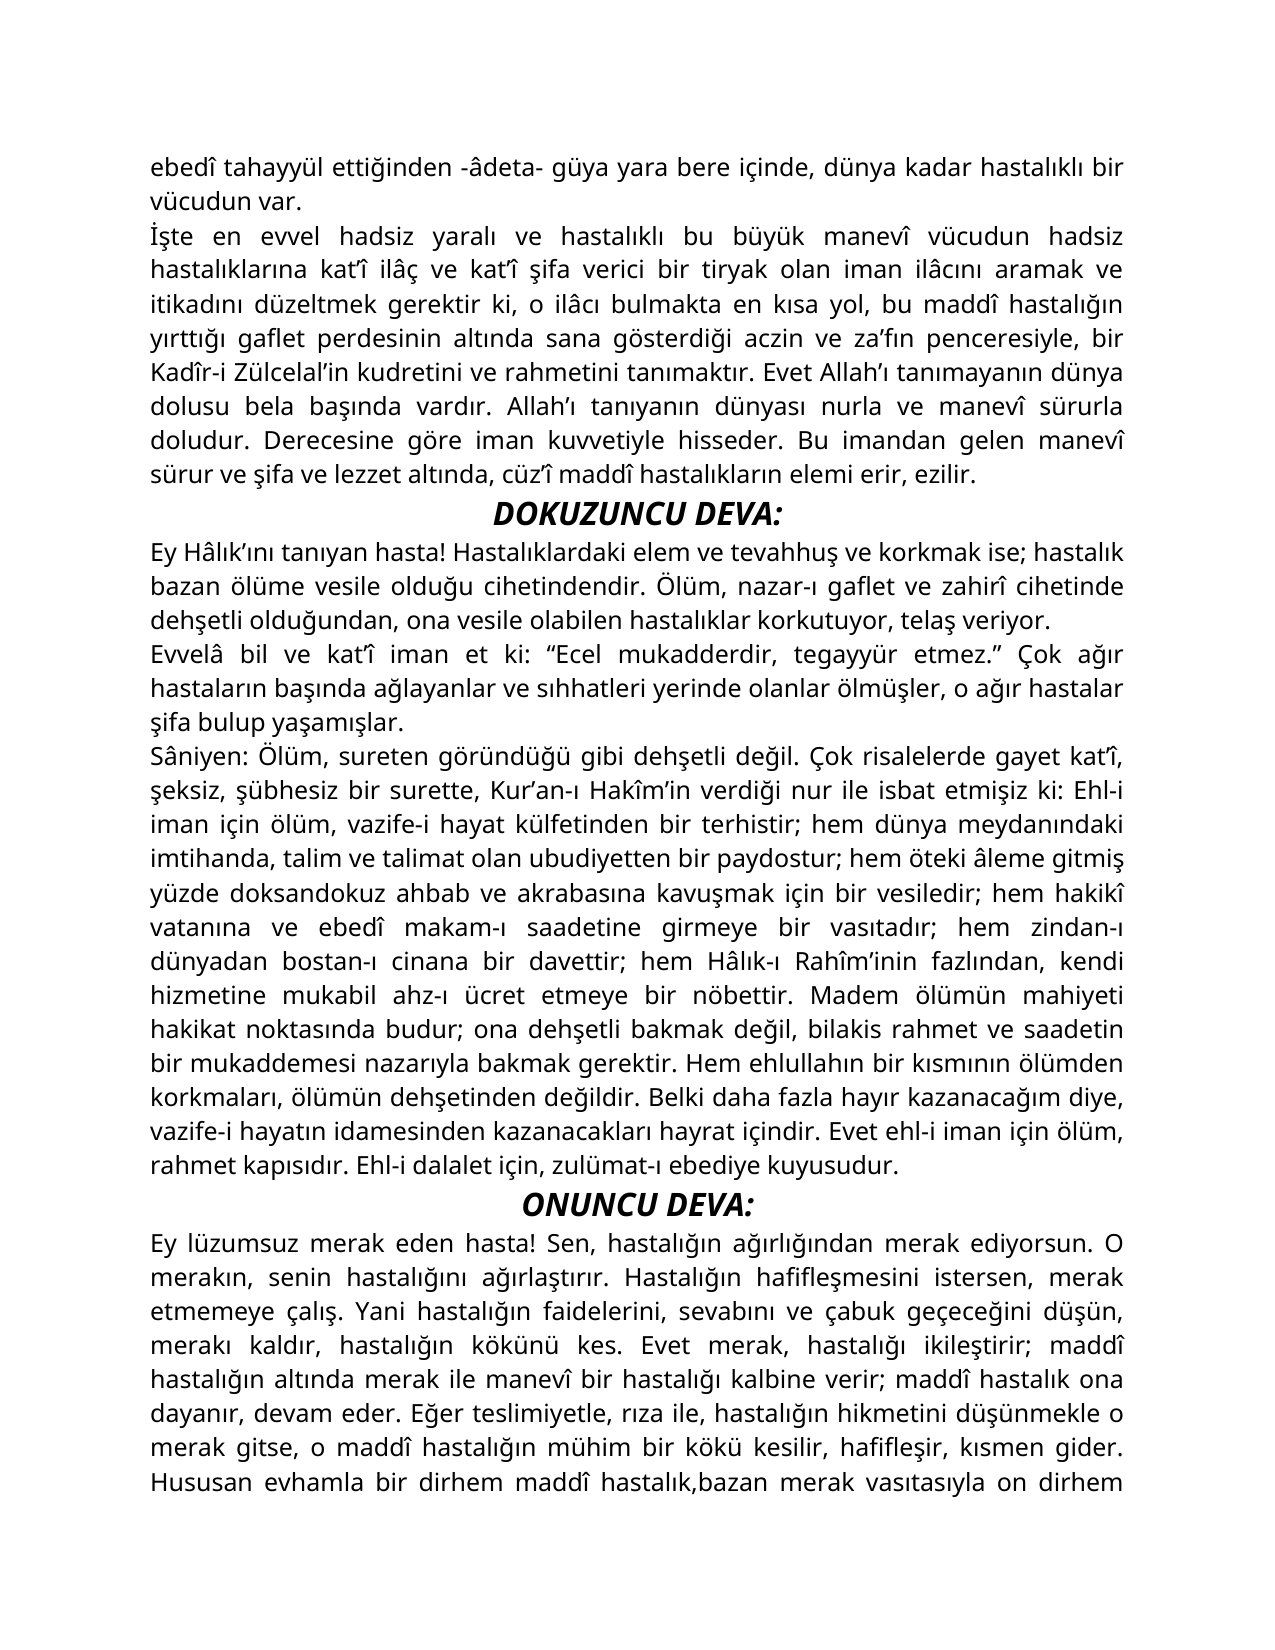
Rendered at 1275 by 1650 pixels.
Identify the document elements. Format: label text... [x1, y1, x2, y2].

text Ey lüzumsuz merak eden hasta! Sen, hastalığın ağırlığından merak ediyorsun. O merakın, senin hastalığını ağırlaştırır. Hastalığın hafifleşmesini istersen, merak etmemeye çalış. Yani hastalığın faidelerini, sevabını ve çabuk geçeceğini düşün, merakı kaldır, hastalığın kökünü kes. Evet merak, hastalığı ikileştirir; maddî hastalığın altında merak ile manevî bir hastalığı kalbine verir; maddî hastalık ona dayanır, devam eder. Eğer teslimiyetle, rıza ile, hastalığın hikmetini düşünmekle o merak gitse, o maddî hastalığın mühim bir kökü kesilir, hafifleşir, kısmen gider. Hususan evhamla bir dirhem maddî hastalık,bazan merak vasıtasıyla on dirhem [150, 1226, 1125, 1498]
text Ey Hâlık’ını tanıyan hasta! Hastalıklardaki elem ve tevahhuş ve korkmak ise; hastalık bazan ölüme vesile olduğu cihetindendir. Ölüm, nazar-ı gaflet ve zahirî cihetinde dehşetli olduğundan, ona vesile olabilen hastalıklar korkutuyor, telaş veriyor. [150, 534, 1125, 637]
subtitle DOKUZUNCU DEVA: [150, 491, 1125, 534]
text Evvelâ bil ve kat’î iman et ki: “Ecel mukadderdir, tegayyür etmez.” Çok ağır hastaların başında ağlayanlar ve sıhhatleri yerinde olanlar ölmüşler, o ağır hastalar şifa bulup yaşamışlar. [150, 637, 1125, 739]
text Sâniyen: Ölüm, sureten göründüğü gibi dehşetli değil. Çok risalelerde gayet kat’î, şeksiz, şübhesiz bir surette, Kur’an-ı Hakîm’in verdiği nur ile isbat etmişiz ki: Ehl-i iman için ölüm, vazife-i hayat külfetinden bir terhistir; hem dünya meydanındaki imtihanda, talim ve talimat olan ubudiyetten bir paydostur; hem öteki âleme gitmiş yüzde doksandokuz ahbab ve akrabasına kavuşmak için bir vesiledir; hem hakikî vatanına ve ebedî makam-ı saadetine girmeye bir vasıtadır; hem zindan-ı dünyadan bostan-ı cinana bir davettir; hem Hâlık-ı Rahîm’inin fazlından, kendi hizmetine mukabil ahz-ı ücret etmeye bir nöbettir. Madem ölümün mahiyeti hakikat noktasında budur; ona dehşetli bakmak değil, bilakis rahmet ve saadetin bir mukaddemesi nazarıyla bakmak gerektir. Hem ehlullahın bir kısmının ölümden korkmaları, ölümün dehşetinden değildir. Belki daha fazla hayır kazanacağım diye, vazife-i hayatın idamesinden kazanacakları hayrat içindir. Evet ehl-i iman için ölüm, rahmet kapısıdır. Ehl-i dalalet için, zulümat-ı ebediye kuyusudur. [150, 739, 1125, 1182]
text İşte en evvel hadsiz yaralı ve hastalıklı bu büyük manevî vücudun hadsiz hastalıklarına kat’î ilâç ve kat’î şifa verici bir tiryak olan iman ilâcını aramak ve itikadını düzeltmek gerektir ki, o ilâcı bulmakta en kısa yol, bu maddî hastalığın yırttığı gaflet perdesinin altında sana gösterdiği aczin ve za’fın penceresiyle, bir Kadîr-i Zülcelal’in kudretini ve rahmetini tanımaktır. Evet Allah’ı tanımayanın dünya dolusu bela başında vardır. Allah’ı tanıyanın dünyası nurla ve manevî sürurla doludur. Derecesine göre iman kuvvetiyle hisseder. Bu imandan gelen manevî sürur ve şifa ve lezzet altında, cüz’î maddî hastalıkların elemi erir, ezilir. [150, 218, 1125, 491]
text ebedî tahayyül ettiğinden -âdeta- güya yara bere içinde, dünya kadar hastalıklı bir vücudun var. [150, 150, 1125, 218]
subtitle ONUNCU DEVA: [150, 1182, 1125, 1226]
